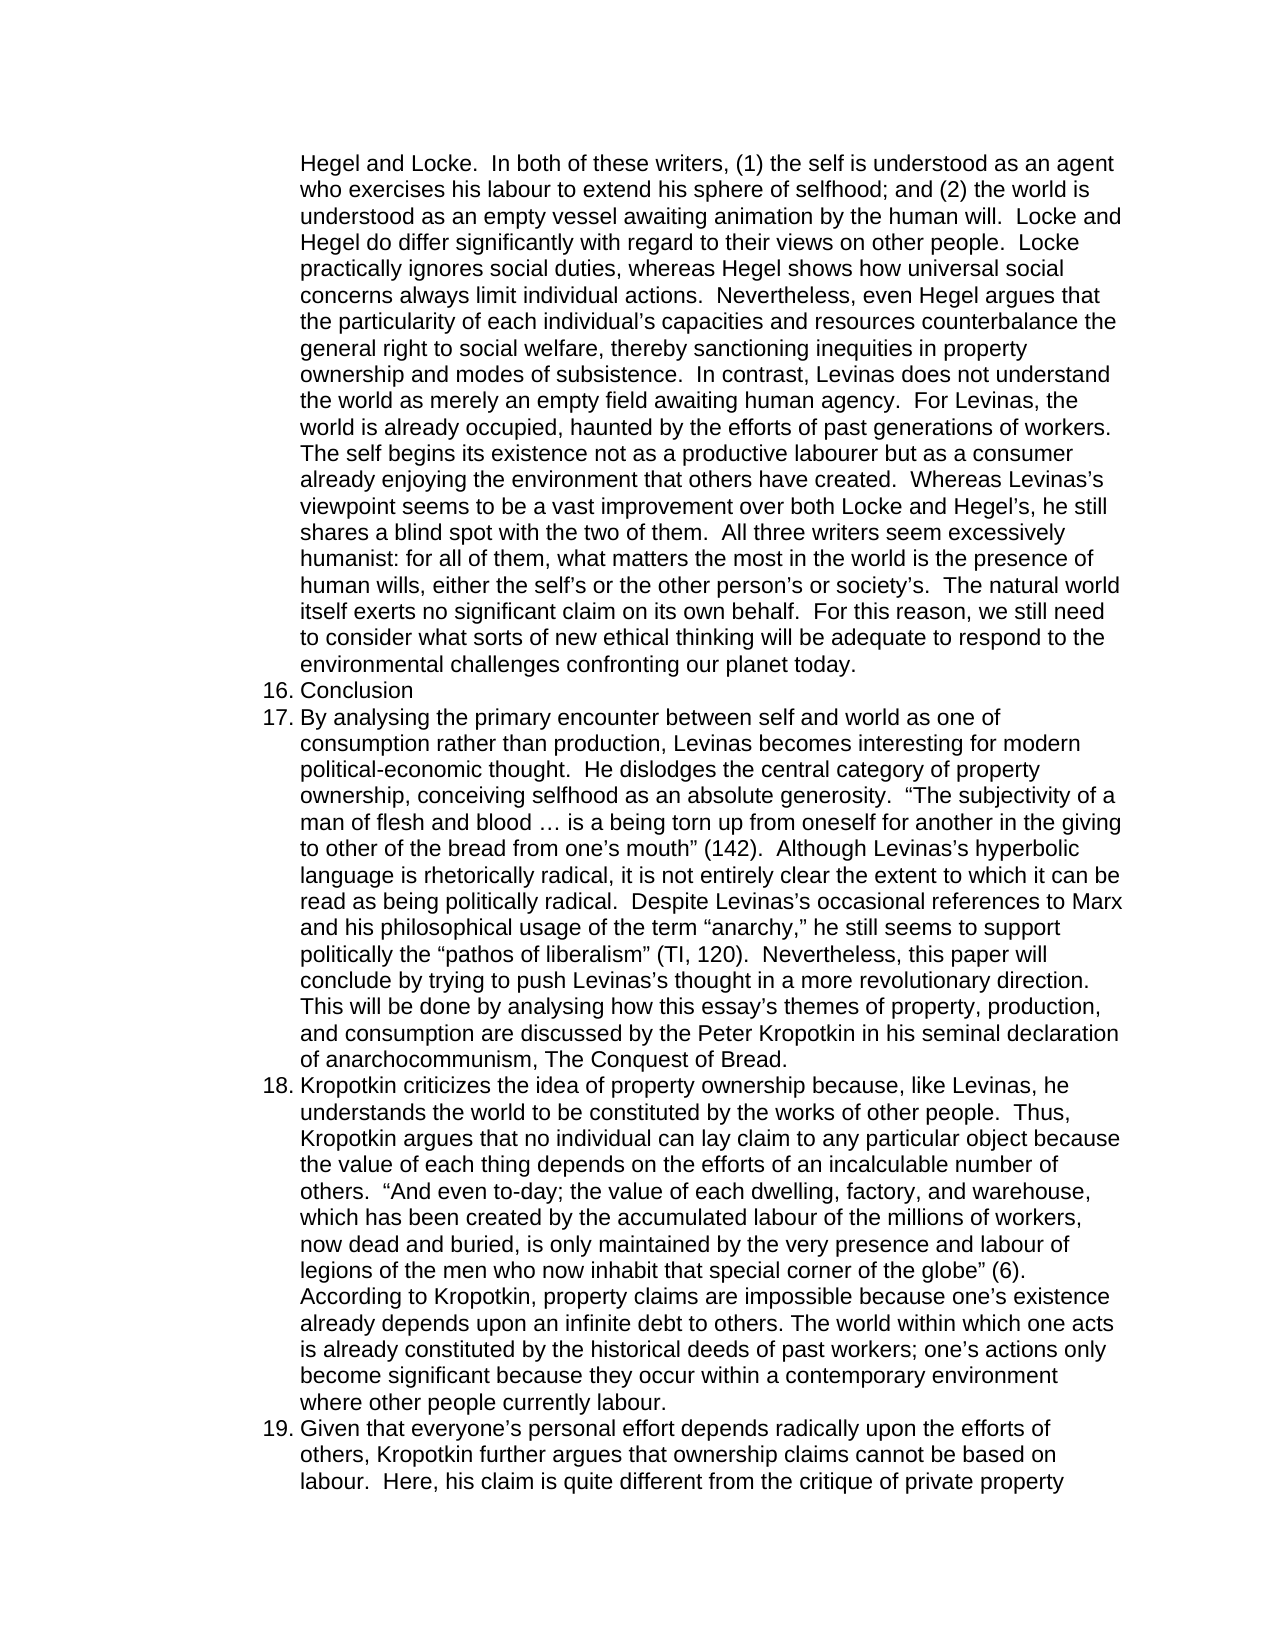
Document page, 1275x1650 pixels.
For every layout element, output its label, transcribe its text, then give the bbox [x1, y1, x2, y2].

list Given that everyone’s personal effort depends radically upon the efforts of others, Kropotkin further argues that ownership claims cannot be based on labour. Here, his claim is quite different from the critique of private property [262, 1415, 1125, 1494]
list Kropotkin criticizes the idea of property ownership because, like Levinas, he understands the world to be constituted by the works of other people. Thus, Kropotkin argues that no individual can lay claim to any particular object because the value of each thing depends on the efforts of an incalculable number of others. “And even to-day; the value of each dwelling, factory, and warehouse, which has been created by the accumulated labour of the millions of workers, now dead and buried, is only maintained by the very presence and labour of legions of the men who now inhabit that special corner of the globe” (6). According to Kropotkin, property claims are impossible because one’s existence already depends upon an infinite debt to others. The world within which one acts is already constituted by the historical deeds of past workers; one’s actions only become significant because they occur within a contemporary environment where other people currently labour. [262, 1072, 1125, 1415]
list Hegel and Locke. In both of these writers, (1) the self is understood as an agent who exercises his labour to extend his sphere of selfhood; and (2) the world is understood as an empty vessel awaiting animation by the human will. Locke and Hegel do differ significantly with regard to their views on other people. Locke practically ignores social duties, whereas Hegel shows how universal social concerns always limit individual actions. Nevertheless, even Hegel argues that the particularity of each individual’s capacities and resources counterbalance the general right to social welfare, thereby sanctioning inequities in property ownership and modes of subsistence. In contrast, Levinas does not understand the world as merely an empty field awaiting human agency. For Levinas, the world is already occupied, haunted by the efforts of past generations of workers. The self begins its existence not as a productive labourer but as a consumer already enjoying the environment that others have created. Whereas Levinas’s viewpoint seems to be a vast improvement over both Locke and Hegel’s, he still shares a blind spot with the two of them. All three writers seem excessively humanist: for all of them, what matters the most in the world is the presence of human wills, either the self’s or the other person’s or society’s. The natural world itself exerts no significant claim on its own behalf. For this reason, we still need to consider what sorts of new ethical thinking will be adequate to respond to the environmental challenges confronting our planet today. [262, 150, 1125, 677]
list By analysing the primary encounter between self and world as one of consumption rather than production, Levinas becomes interesting for modern political-economic thought. He dislodges the central category of property ownership, conceiving selfhood as an absolute generosity. “The subjectivity of a man of flesh and blood … is a being torn up from oneself for another in the giving to other of the bread from one’s mouth” (142). Although Levinas’s hyperbolic language is rhetorically radical, it is not entirely clear the extent to which it can be read as being politically radical. Despite Levinas’s occasional references to Marx and his philosophical usage of the term “anarchy,” he still seems to support politically the “pathos of liberalism” (TI, 120). Nevertheless, this paper will conclude by trying to push Levinas’s thought in a more revolutionary direction. This will be done by analysing how this essay’s themes of property, production, and consumption are discussed by the Peter Kropotkin in his seminal declaration of anarchocommunism, The Conquest of Bread. [262, 703, 1125, 1072]
list Conclusion [262, 677, 1125, 703]
